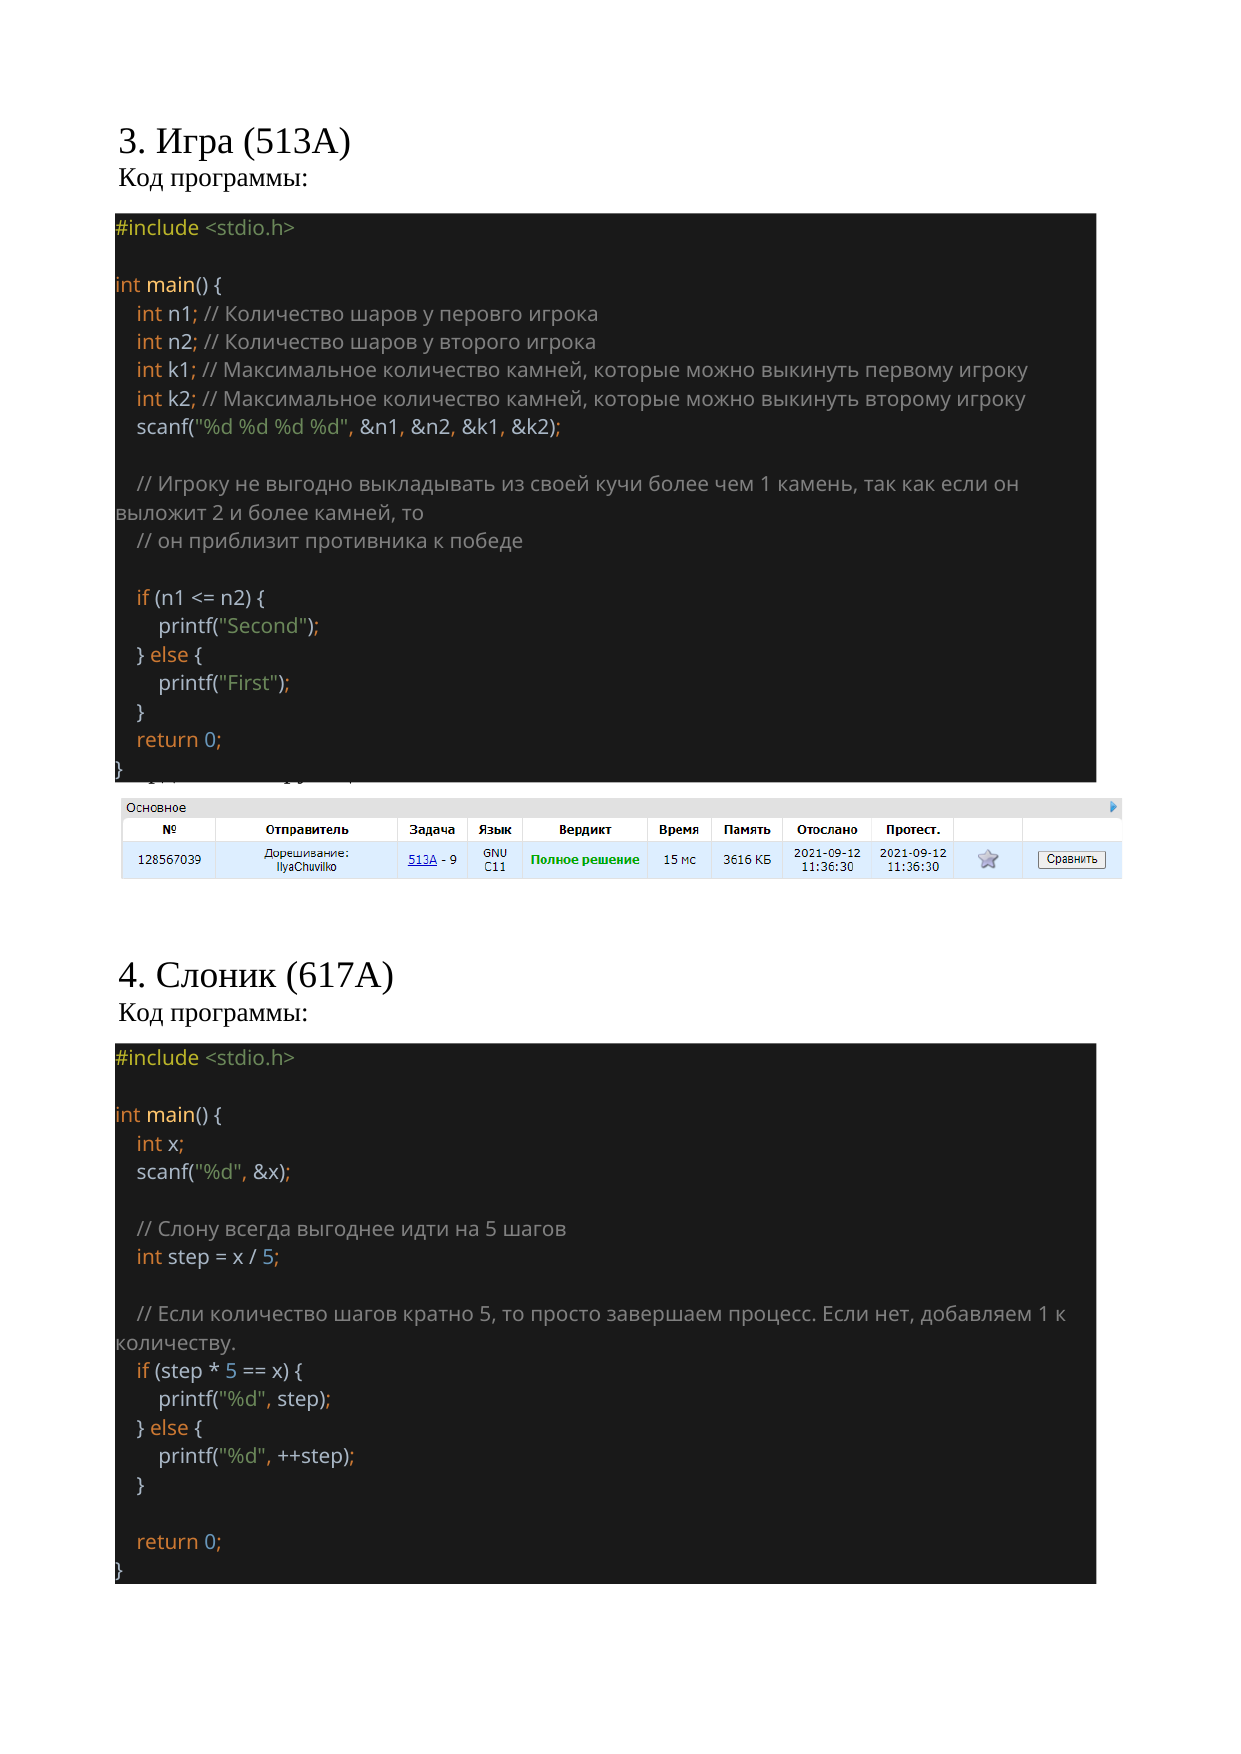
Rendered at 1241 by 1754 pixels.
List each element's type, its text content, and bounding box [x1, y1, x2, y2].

text 4. Слоник (617A) [118, 953, 1122, 996]
text \ [1097, 1089, 1122, 1121]
text Код программы: [118, 996, 1122, 1027]
text 3. Игра (513A) [118, 118, 1122, 161]
text Вердикт тестирующей системы: [351, 753, 1122, 784]
picture [118, 798, 1123, 879]
text Код программы: [118, 161, 1122, 192]
